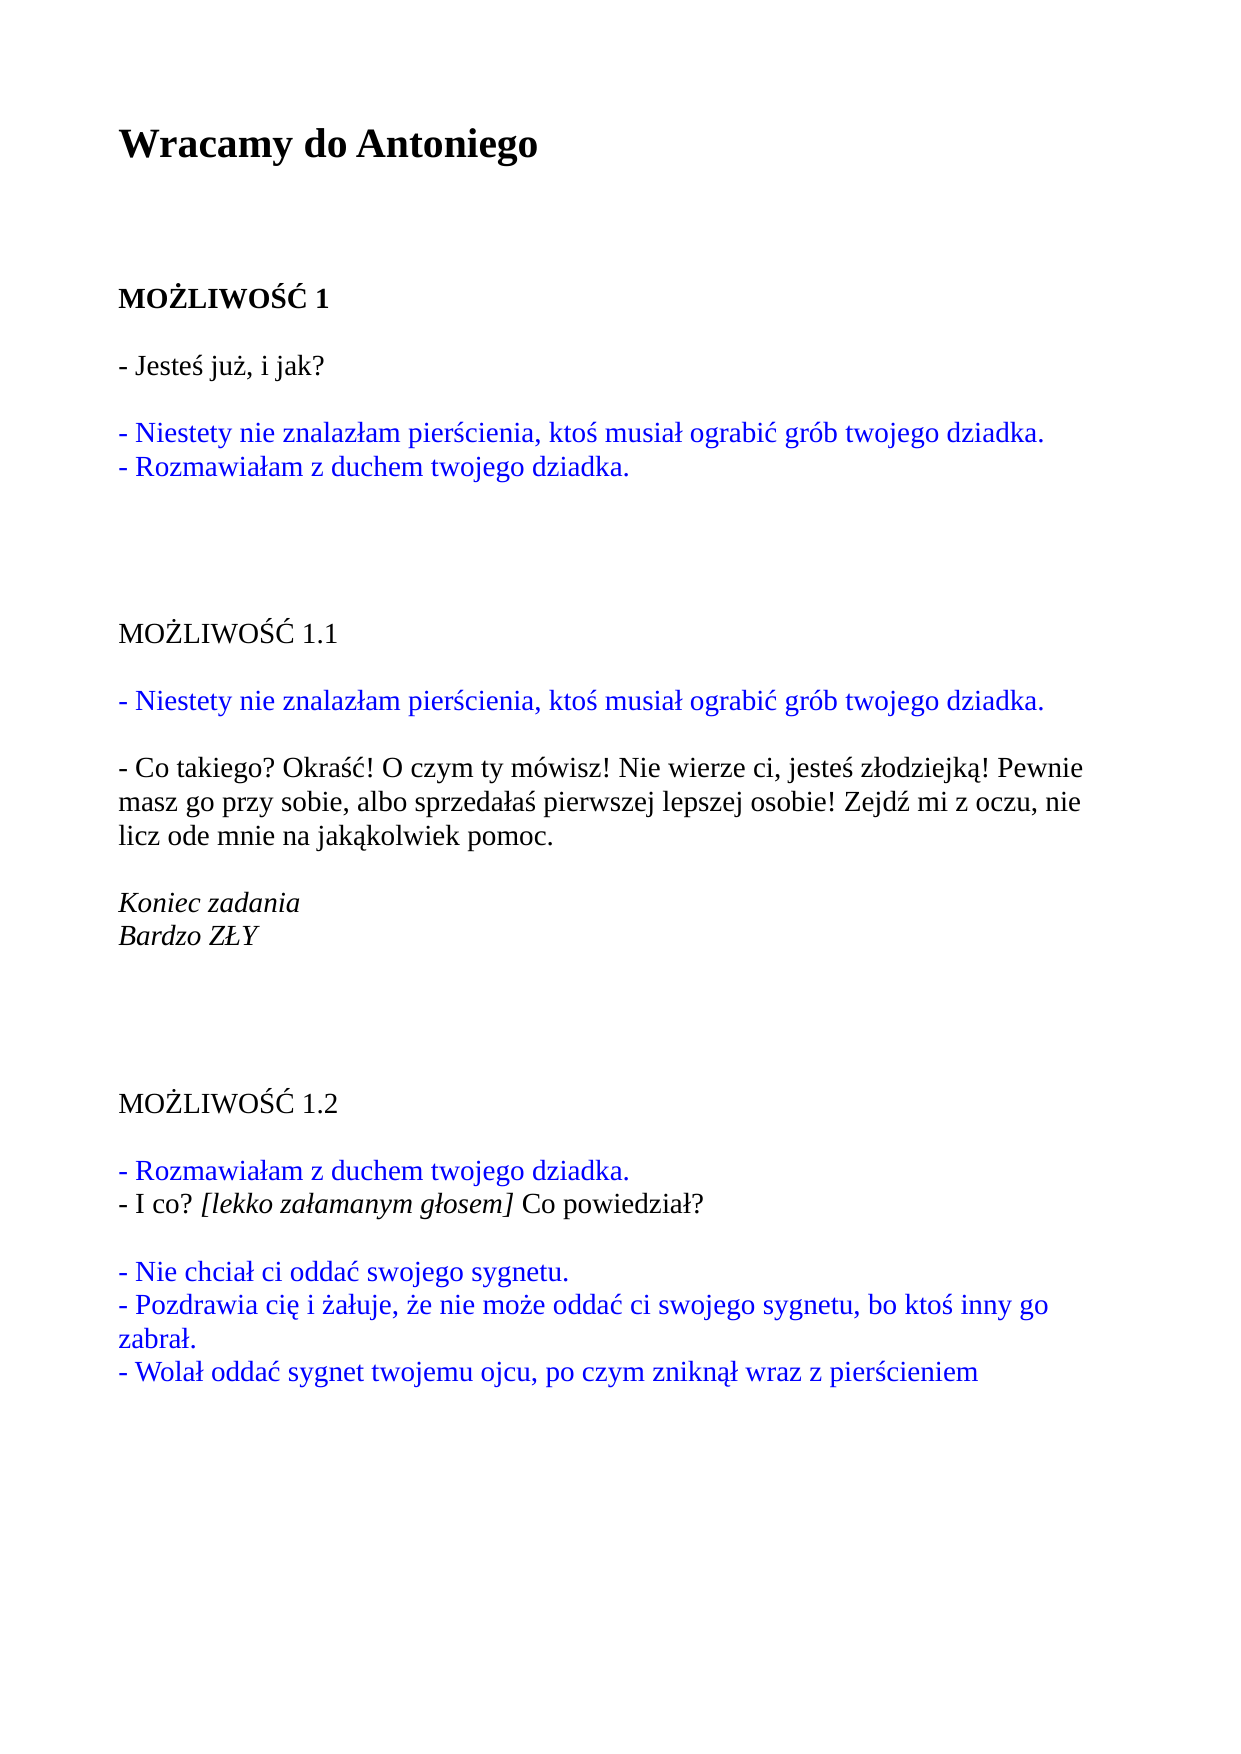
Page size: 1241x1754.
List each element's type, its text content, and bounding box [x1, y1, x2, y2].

text MOŻLIWOŚĆ 1.1 [118, 616, 1122, 650]
text - I co? [lekko załamanym głosem] Co powiedział? [118, 1187, 1122, 1220]
text Bardzo ZŁY [118, 918, 1122, 952]
text - Co takiego? Okraść! O czym ty mówisz! Nie wierze ci, jesteś złodziejką! Pewnie masz go przy sobie, albo sprzedałaś pierwszej lepszej osobie! Zejdź mi z oczu, nie licz ode mnie na jakąkolwiek pomoc. [118, 751, 1122, 851]
text - Rozmawiałam z duchem twojego dziadka. [118, 1153, 1122, 1187]
text - Rozmawiałam z duchem twojego dziadka. [118, 449, 1122, 482]
text - Niestety nie znalazłam pierścienia, ktoś musiał ograbić grób twojego dziadka. [118, 415, 1122, 449]
text - Jesteś już, i jak? [118, 348, 1122, 382]
text Koniec zadania [118, 885, 1122, 918]
text - Niestety nie znalazłam pierścienia, ktoś musiał ograbić grób twojego dziadka. [118, 683, 1122, 717]
text Wracamy do Antoniego [118, 118, 1122, 166]
text MOŻLIWOŚĆ 1 [118, 281, 1122, 314]
text - Nie chciał ci oddać swojego sygnetu. [118, 1254, 1122, 1287]
text - Wolał oddać sygnet twojemu ojcu, po czym zniknął wraz z pierścieniem [118, 1354, 1122, 1388]
text MOŻLIWOŚĆ 1.2 [118, 1086, 1122, 1119]
text - Pozdrawia cię i żałuje, że nie może oddać ci swojego sygnetu, bo ktoś inny go zabrał. [118, 1287, 1122, 1354]
